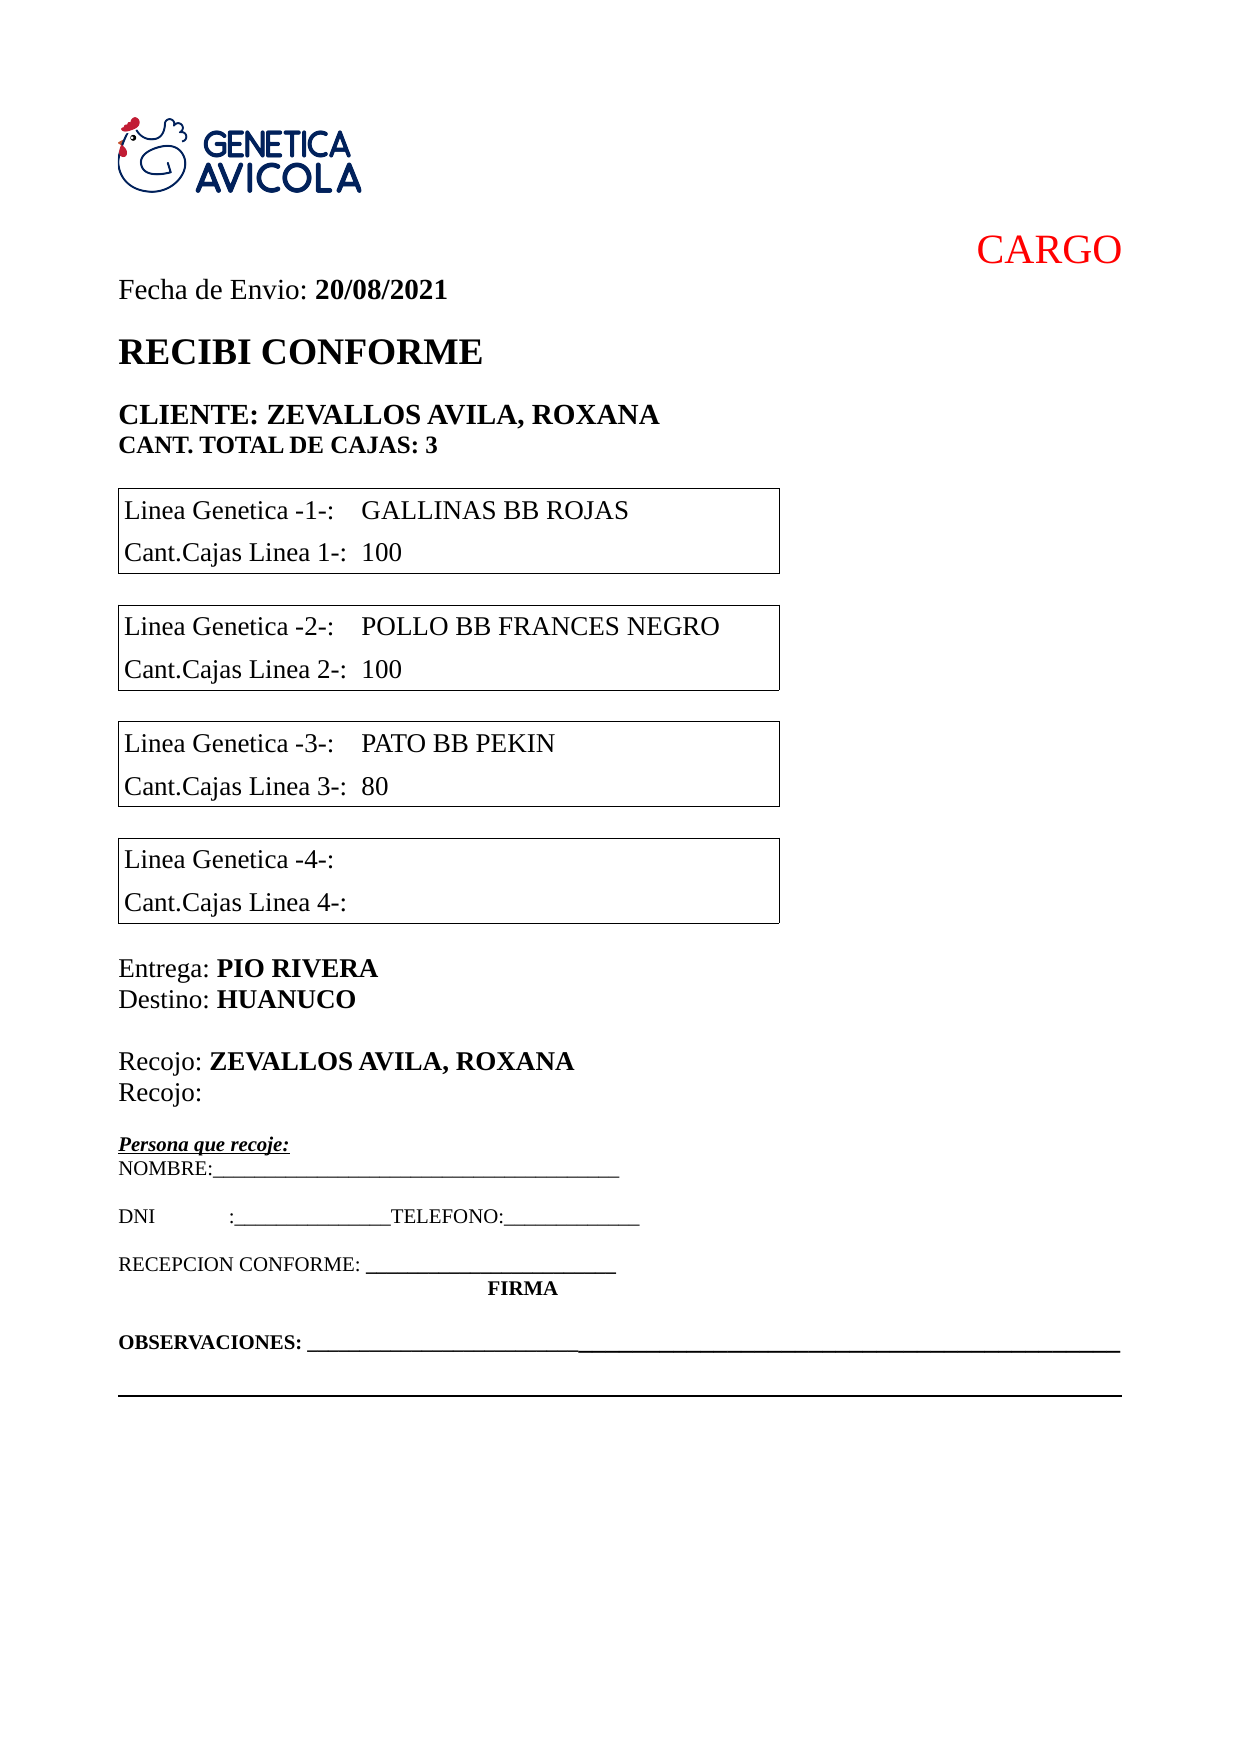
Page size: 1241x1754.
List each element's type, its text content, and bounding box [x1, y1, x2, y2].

text Destino: HUANUCO [118, 983, 1122, 1014]
table_cell Linea Genetica -4-: [119, 839, 356, 880]
table_header Linea Genetica -1-: [119, 489, 356, 531]
table_cell [118, 691, 356, 721]
table_cell 100 [356, 531, 779, 573]
text CANT. TOTAL DE CAJAS: 3 [118, 431, 1122, 459]
table_cell [356, 839, 779, 880]
text Recojo: [118, 1076, 1122, 1108]
table_cell 100 [356, 647, 779, 690]
table_cell Linea Genetica -3-: [119, 722, 356, 764]
table_cell [356, 691, 779, 721]
text FIRMA [118, 1276, 1122, 1300]
table_cell Cant.Cajas Linea 3-: [119, 764, 356, 806]
table_cell [356, 880, 779, 923]
table_cell [356, 807, 779, 838]
text RECIBI CONFORME [118, 330, 1122, 373]
picture [117, 117, 362, 193]
text CLIENTE: ZEVALLOS AVILA, ROXANA [118, 397, 1122, 431]
table_header GALLINAS BB ROJAS [356, 489, 779, 531]
table_cell PATO BB PEKIN [356, 722, 779, 764]
text NOMBRE:_______________________________________ [118, 1156, 1122, 1180]
table_cell Cant.Cajas Linea 4-: [119, 880, 356, 923]
text Entrega: PIO RIVERA [118, 952, 1122, 983]
table_cell [118, 807, 356, 838]
table_cell POLLO BB FRANCES NEGRO [356, 606, 779, 647]
text Fecha de Envio: 20/08/2021 [118, 272, 1122, 306]
text CARGO [118, 224, 1122, 272]
text OBSERVACIONES: __________________________________________________________________ [118, 1324, 1122, 1355]
table_cell 80 [356, 764, 779, 806]
table_cell Cant.Cajas Linea 2-: [119, 647, 356, 690]
text Persona que recoje: [118, 1132, 1122, 1156]
text Recojo: ZEVALLOS AVILA, ROXANA [118, 1045, 1122, 1076]
text DNI :_______________TELEFONO:_____________ [118, 1204, 1122, 1228]
table_cell [118, 574, 356, 604]
table_cell Cant.Cajas Linea 1-: [119, 531, 356, 573]
table_cell Linea Genetica -2-: [119, 606, 356, 647]
table_cell [356, 574, 779, 604]
text RECEPCION CONFORME: ________________________ [118, 1252, 1122, 1276]
